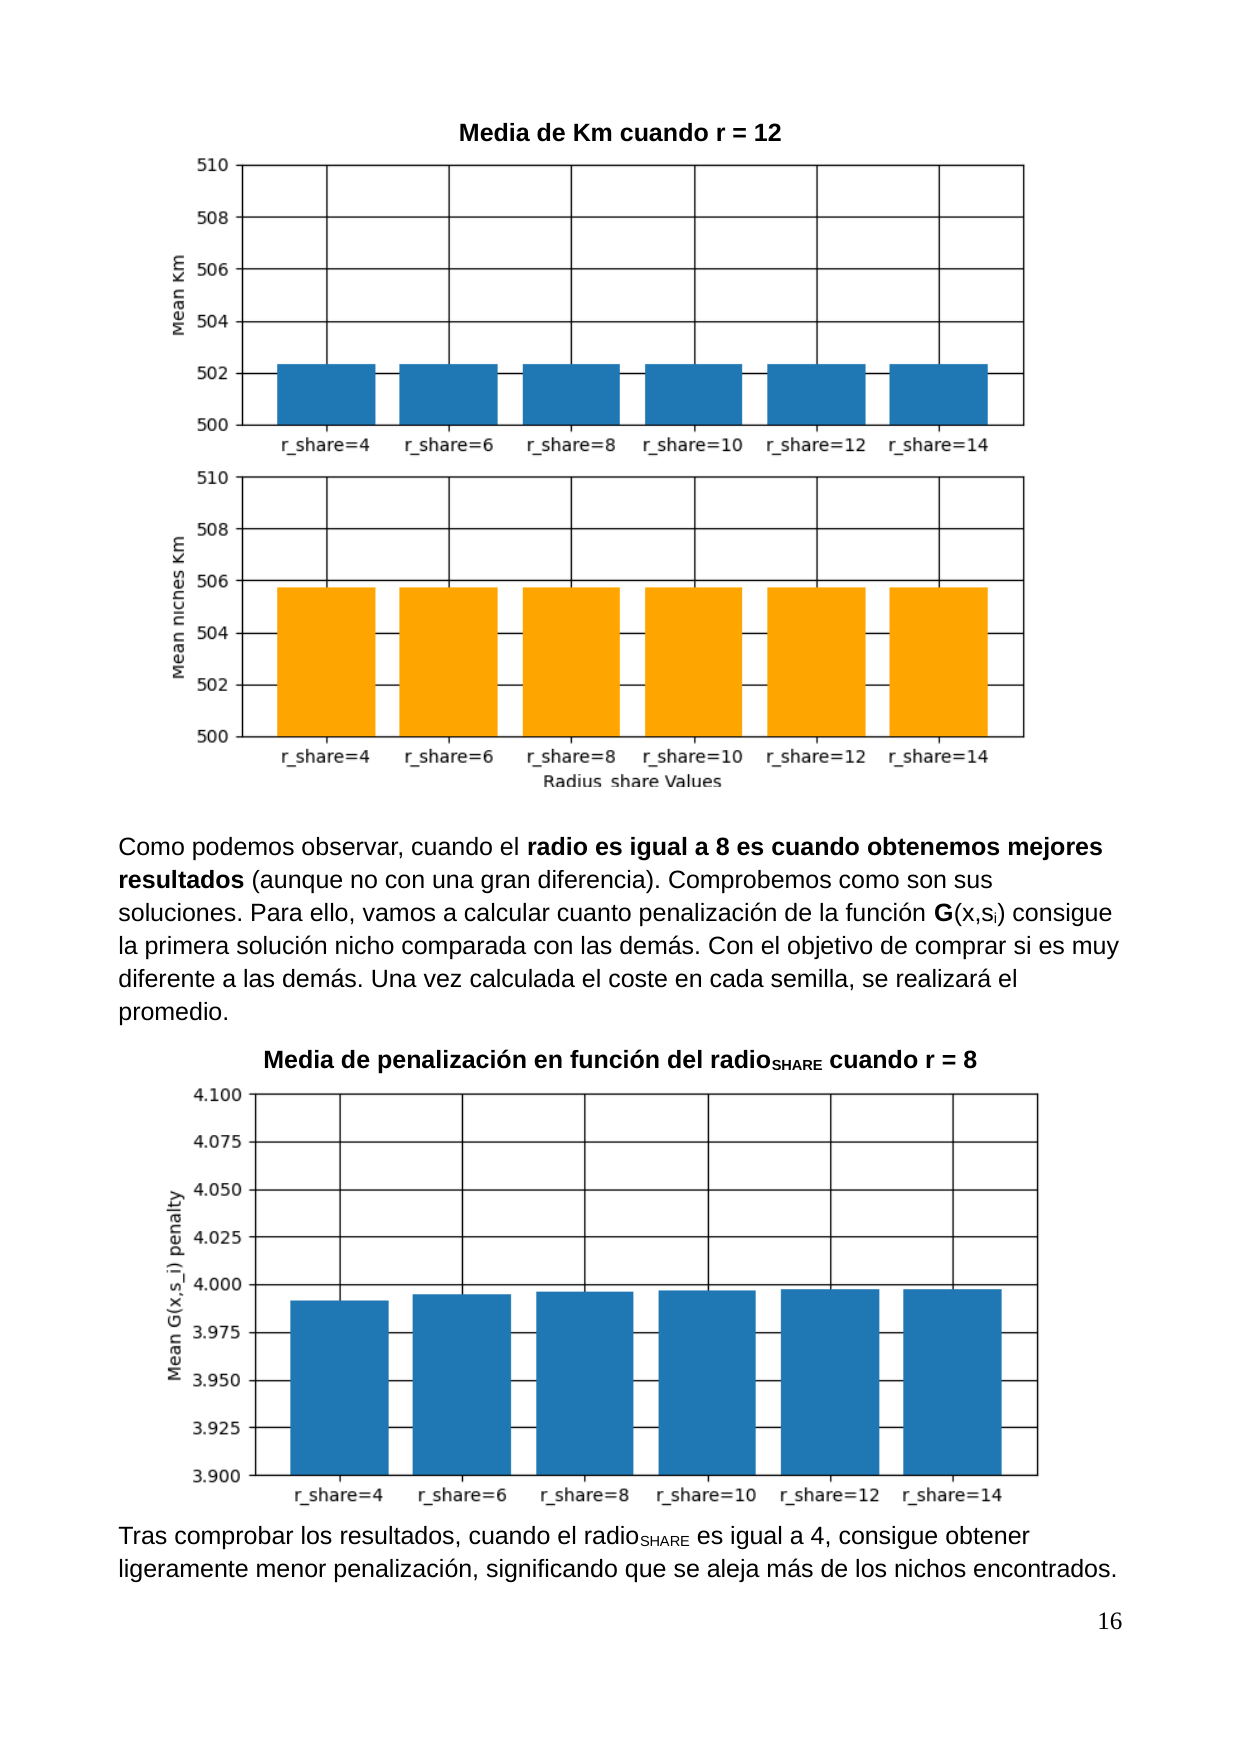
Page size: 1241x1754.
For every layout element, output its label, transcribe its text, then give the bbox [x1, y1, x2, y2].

picture [172, 150, 1068, 787]
text Media de penalización en función del radioSHARE cuando r = 8 [118, 1045, 1122, 1074]
picture [159, 1077, 1082, 1513]
text Media de Km cuando r = 12 [118, 118, 1122, 147]
text Tras comprobar los resultados, cuando el radioSHARE es igual a 4, consigue obtener ligeramente menor penalización, significando que se aleja más de los nichos encontrados. [118, 1521, 1122, 1583]
text Como podemos observar, cuando el radio es igual a 8 es cuando obtenemos mejores resultados (aunque no con una gran diferencia). Comprobemos como son sus soluciones. Para ello, vamos a calcular cuanto penalización de la función G(x,si) consigue la primera solución nicho comparada con las demás. Con el objetivo de comprar si es muy diferente a las demás. Una vez calculada el coste en cada semilla, se realizará el promedio. [118, 832, 1122, 1026]
